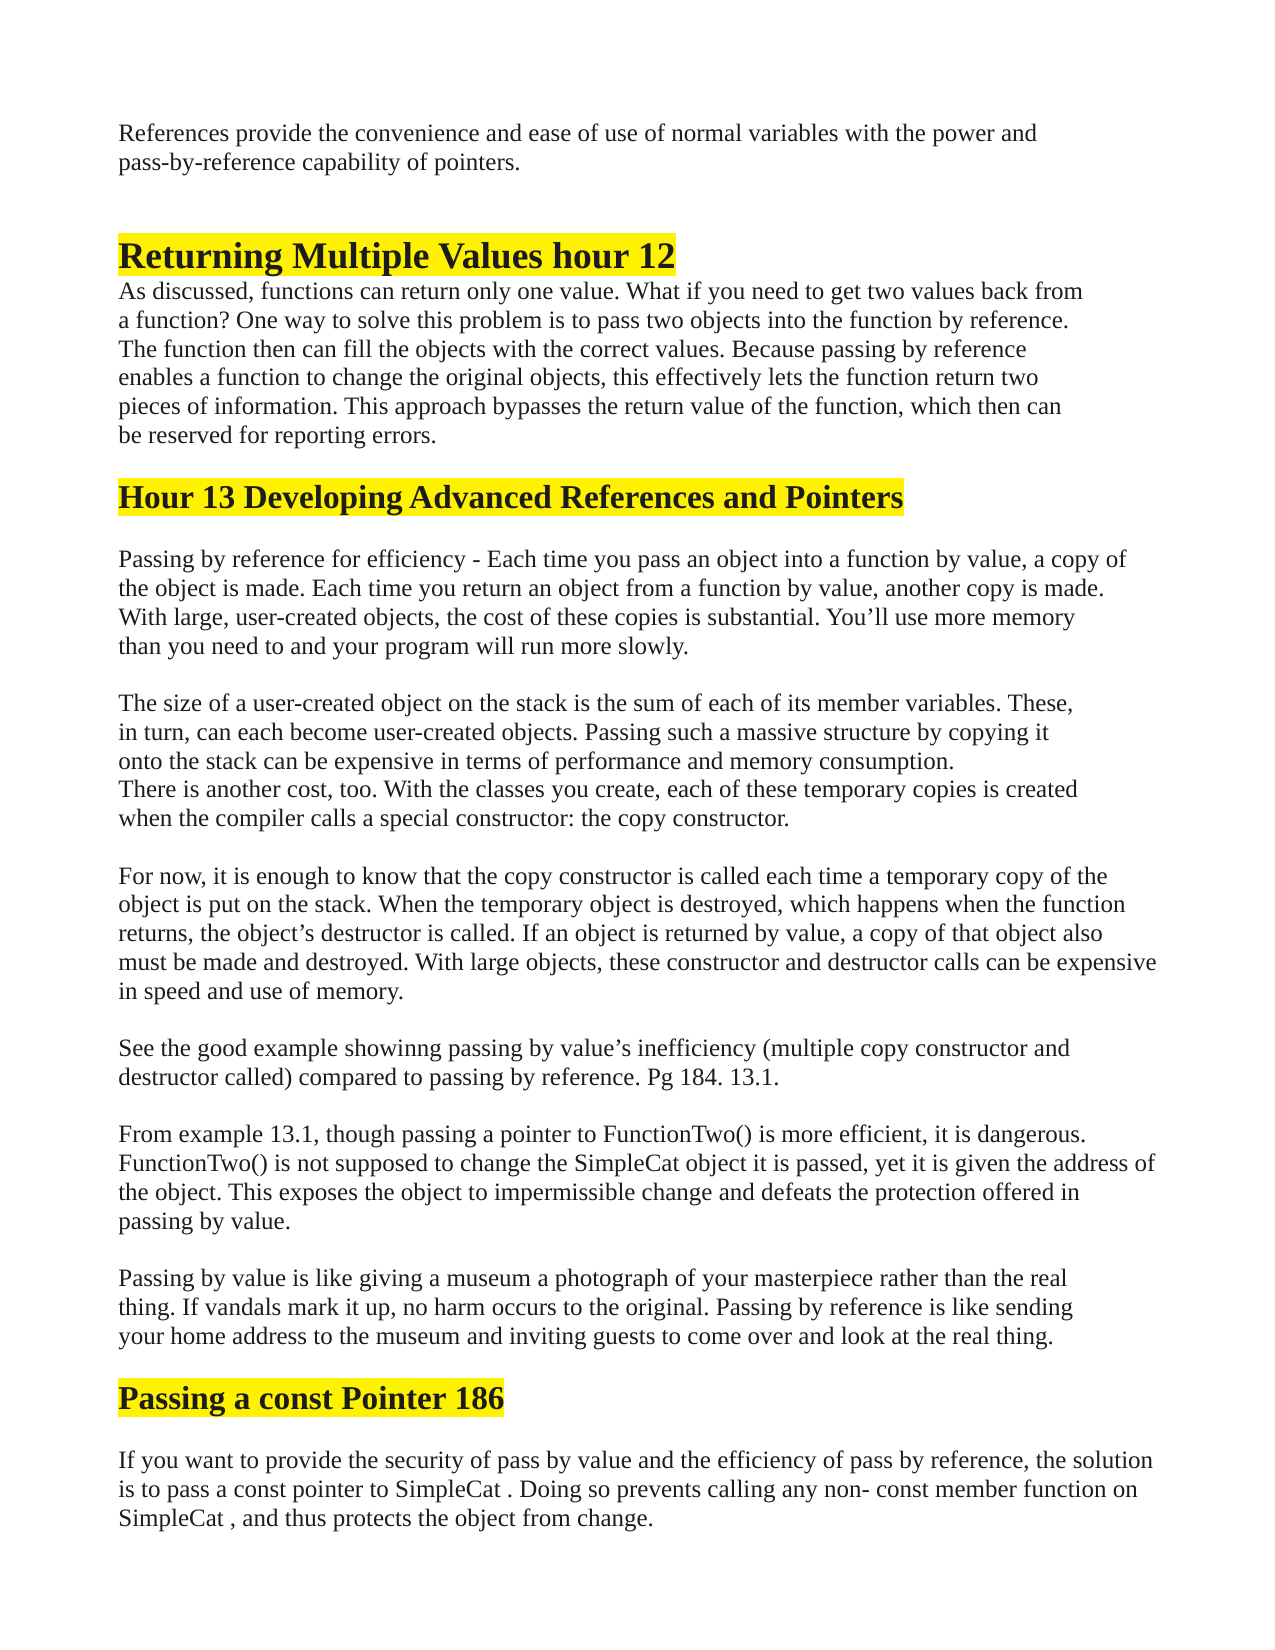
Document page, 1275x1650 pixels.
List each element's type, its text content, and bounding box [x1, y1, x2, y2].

text in turn, can each become user-created objects. Passing such a massive structure by copying it [118, 717, 1157, 746]
text References provide the convenience and ease of use of normal variables with the power and [118, 118, 1157, 147]
text With large, user-created objects, the cost of these copies is substantial. You’ll use more memory [118, 602, 1157, 631]
text thing. If vandals mark it up, no harm occurs to the original. Passing by reference is like sending [118, 1292, 1157, 1321]
text The function then can fill the objects with the correct values. Because passing by reference [118, 334, 1157, 362]
text your home address to the museum and inviting guests to come over and look at the real thing. [118, 1321, 1157, 1349]
text The size of a user-created object on the stack is the sum of each of its member variables. These, [118, 688, 1157, 717]
text For now, it is enough to know that the copy constructor is called each time a temporary copy of the object is put on the stack. When the temporary object is destroyed, which happens when the function returns, the object’s destructor is called. If an object is returned by value, a copy of that object also must be made and destroyed. With large objects, these constructor and destructor calls can be expensive in speed and use of memory. [118, 861, 1157, 1004]
text If you want to provide the security of pass by value and the efficiency of pass by reference, the solution is to pass a const pointer to SimpleCat . Doing so prevents calling any non- const member function on SimpleCat , and thus protects the object from change. [118, 1445, 1157, 1532]
text a function? One way to solve this problem is to pass two objects into the function by reference. [118, 305, 1157, 334]
text Hour 13 Developing Advanced References and Pointers [118, 477, 1157, 516]
text As discussed, functions can return only one value. What if you need to get two values back from [118, 276, 1157, 305]
text See the good example showinng passing by value’s inefficiency (multiple copy constructor and destructor called) compared to passing by reference. Pg 184. 13.1. [118, 1033, 1157, 1091]
text pieces of information. This approach bypasses the return value of the function, which then can [118, 391, 1157, 420]
text From example 13.1, though passing a pointer to FunctionTwo() is more efficient, it is dangerous. FunctionTwo() is not supposed to change the SimpleCat object it is passed, yet it is given the address of the object. This exposes the object to impermissible change and defeats the protection offered in passing by value. [118, 1119, 1157, 1234]
text be reserved for reporting errors. [118, 420, 1157, 449]
text Passing by value is like giving a museum a photograph of your masterpiece rather than the real [118, 1263, 1157, 1292]
text than you need to and your program will run more slowly. [118, 631, 1157, 659]
text when the compiler calls a special constructor: the copy constructor. [118, 803, 1157, 832]
text There is another cost, too. With the classes you create, each of these temporary copies is created [118, 774, 1157, 803]
text Returning Multiple Values hour 12 [118, 233, 1157, 276]
text pass-by-reference capability of pointers. [118, 147, 1157, 176]
text Passing by reference for efficiency - Each time you pass an object into a function by value, a copy of the object is made. Each time you return an object from a function by value, another copy is made. [118, 544, 1157, 602]
text enables a function to change the original objects, this effectively lets the function return two [118, 362, 1157, 391]
text Passing a const Pointer 186 [118, 1378, 1157, 1417]
text onto the stack can be expensive in terms of performance and memory consumption. [118, 746, 1157, 774]
